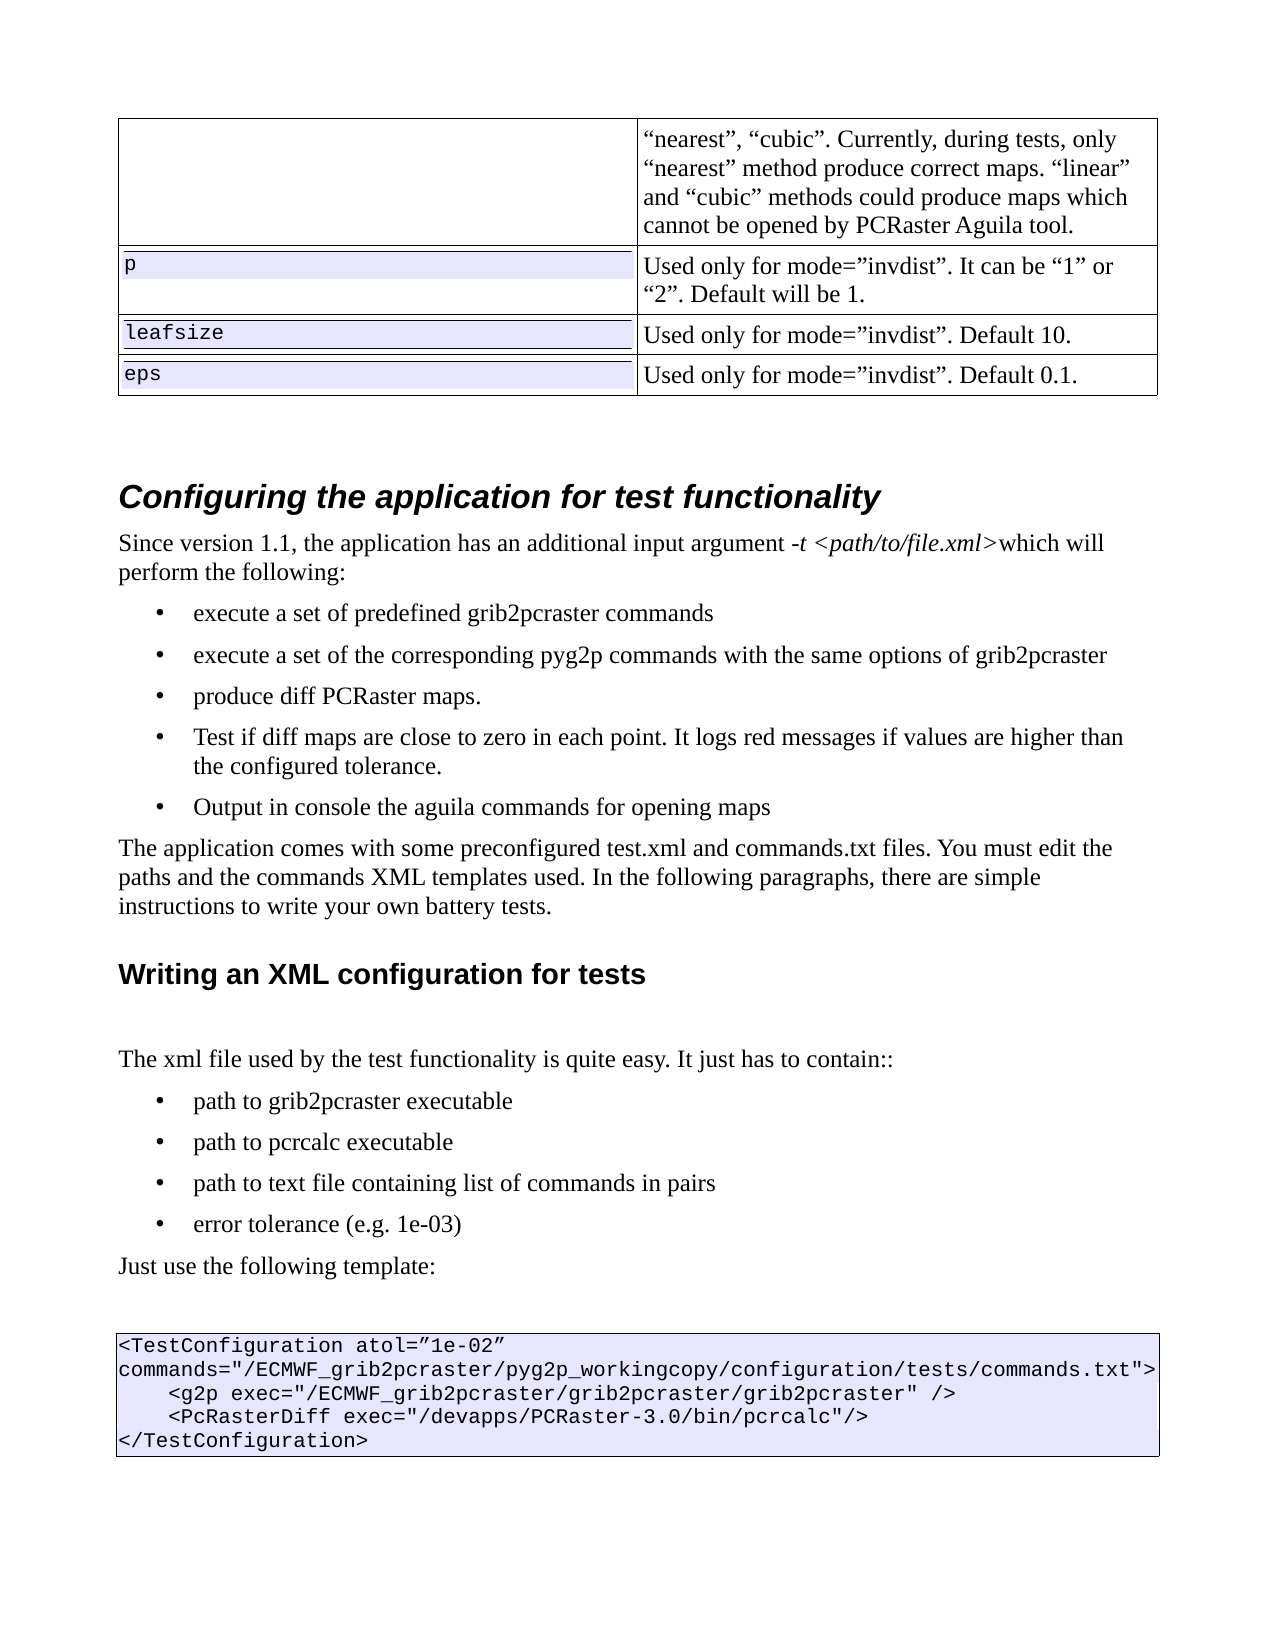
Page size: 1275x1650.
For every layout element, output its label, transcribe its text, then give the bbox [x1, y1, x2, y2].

text <g2p exec="/ECMWF_grib2pcraster/grib2pcraster/grib2pcraster" /> [118, 1383, 1157, 1406]
list produce diff PCRaster maps. [156, 681, 1157, 710]
subtitle Writing an XML configuration for tests [118, 957, 1157, 991]
text Just use the following template: [118, 1251, 1157, 1279]
text Since version 1.1, the application has an additional input argument -t <path/to/file.xml>which will perform the following: [118, 528, 1157, 586]
list error tolerance (e.g. 1e-03) [156, 1209, 1157, 1238]
subtitle Configuring the application for test functionality [118, 477, 1157, 516]
list execute a set of the corresponding pyg2p commands with the same options of grib2pcraster [156, 640, 1157, 668]
table_cell “nearest”, “cubic”. Currently, during tests, only “nearest” method produce correct maps. “linear” and “cubic” methods could produce maps which cannot be opened by PCRaster Aguila tool. [638, 119, 1157, 245]
text </TestConfiguration> [117, 1428, 1159, 1456]
list Output in console the aguila commands for opening maps [156, 792, 1157, 821]
table_cell eps [119, 355, 637, 395]
list Test if diff maps are close to zero in each point. It logs red messages if values are higher than the configured tolerance. [156, 722, 1157, 780]
list path to pcrcalc executable [156, 1127, 1157, 1156]
text The application comes with some preconfigured test.xml and commands.txt files. You must edit the paths and the commands XML templates used. In the following paragraphs, there are simple instructions to write your own battery tests. [118, 833, 1157, 920]
list path to text file containing list of commands in pairs [156, 1168, 1157, 1197]
table_cell leafsize [119, 315, 637, 354]
list path to grib2pcraster executable [156, 1086, 1157, 1114]
table_cell p [119, 246, 637, 314]
table_cell Used only for mode=”invdist”. It can be “1” or “2”. Default will be 1. [638, 246, 1157, 314]
table_cell Used only for mode=”invdist”. Default 0.1. [638, 355, 1157, 395]
list execute a set of predefined grib2pcraster commands [156, 598, 1157, 627]
table_cell Used only for mode=”invdist”. Default 10. [638, 315, 1157, 354]
text <PcRasterDiff exec="/devapps/PCRaster-3.0/bin/pcrcalc"/> [118, 1406, 1157, 1428]
text The xml file used by the test functionality is quite easy. It just has to contain:: [118, 1044, 1157, 1073]
text <TestConfiguration atol=”1e-02” commands="/ECMWF_grib2pcraster/pyg2p_workingcopy/configuration/tests/commands.txt"> [117, 1334, 1159, 1383]
table_cell [119, 119, 637, 245]
